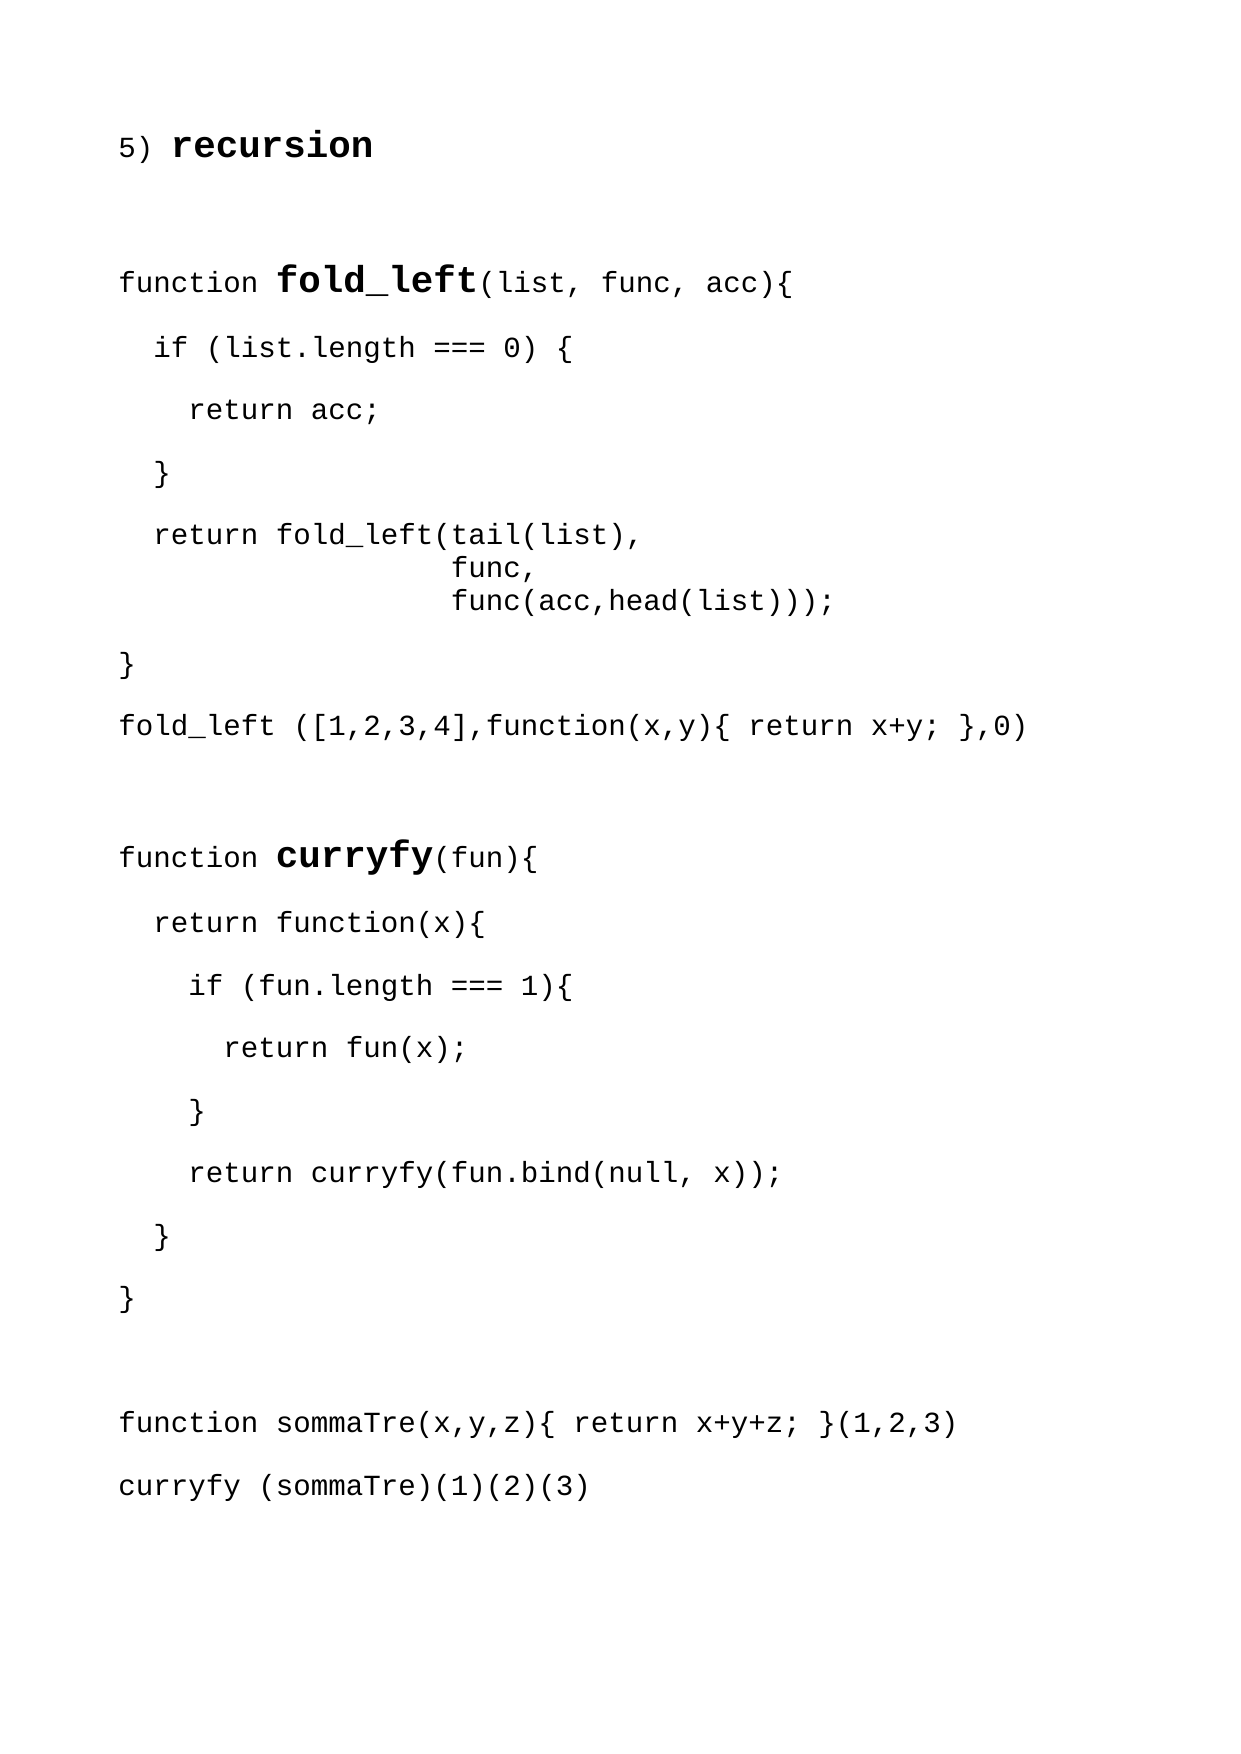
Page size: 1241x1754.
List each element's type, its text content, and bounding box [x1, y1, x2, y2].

text } [118, 458, 1122, 491]
text return acc; [118, 396, 1122, 428]
text } [118, 1283, 1122, 1317]
text if (list.length === 0) { [118, 333, 1122, 366]
text } [118, 1221, 1122, 1254]
text function sommaTre(x,y,z){ return x+y+z; }(1,2,3) [118, 1408, 1122, 1442]
text return curryfy(fun.bind(null, x)); [118, 1158, 1122, 1192]
text 5) recursion [118, 127, 1122, 169]
text function fold_left(list, func, acc){ [118, 261, 1122, 303]
text } [118, 649, 1122, 682]
text fold_left ([1,2,3,4],function(x,y){ return x+y; },0) [118, 712, 1122, 744]
text function curryfy(fun){ [118, 837, 1122, 879]
text return function(x){ [118, 908, 1122, 942]
text return fun(x); [118, 1033, 1122, 1067]
text curryfy (sommaTre)(1)(2)(3) [118, 1471, 1122, 1504]
text } [118, 1096, 1122, 1129]
text if (fun.length === 1){ [118, 971, 1122, 1004]
text return fold_left(tail(list), func, func(acc,head(list))); [118, 521, 1122, 619]
